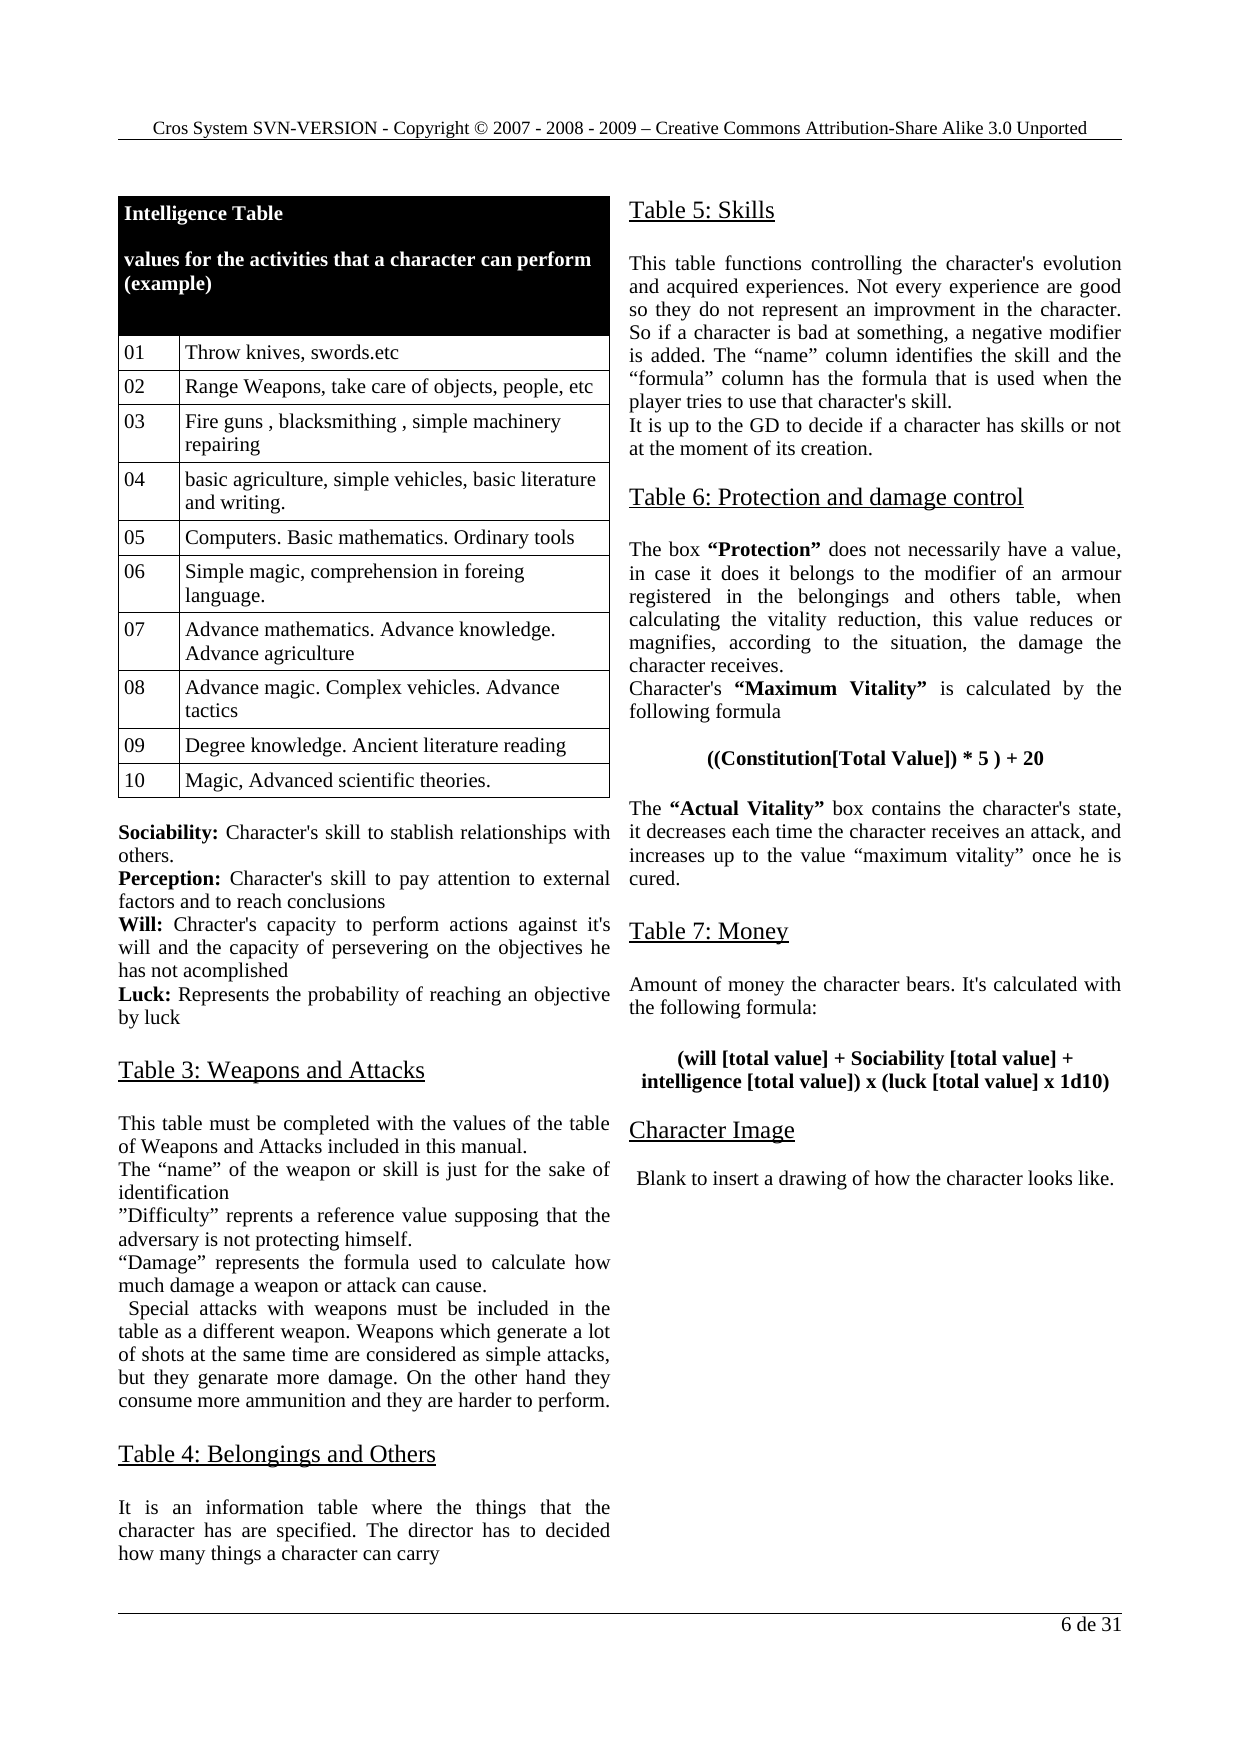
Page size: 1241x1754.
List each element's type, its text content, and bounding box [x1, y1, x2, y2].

table_cell Magic, Advanced scientific theories. [180, 764, 609, 797]
text It is an information table where the things that the character has are specified. The director has to decided how many things a character can carry [118, 1496, 611, 1565]
table_cell [180, 301, 609, 335]
text Table 5: Skills [629, 196, 1122, 224]
table_cell 03 [119, 405, 179, 462]
text Table 6: Protection and damage control [629, 483, 1122, 511]
table_cell Range Weapons, take care of objects, people, etc [180, 371, 609, 404]
text Blank to insert a drawing of how the character looks like. [629, 1167, 1122, 1190]
text This table functions controlling the character's evolution and acquired experiences. Not every experience are good so they do not represent an improvment in the character. So if a character is bad at something, a negative modifier is added. The “name” column identifies the skill and the “formula” column has the formula that is used when the player tries to use that character's skill. [629, 252, 1122, 413]
text Special attacks with weapons must be included in the table as a different weapon. Weapons which generate a lot of shots at the same time are considered as simple attacks, but they genarate more damage. On the other hand they consume more ammunition and they are harder to perform. [118, 1297, 611, 1412]
table_cell basic agriculture, simple vehicles, basic literature and writing. [180, 463, 609, 520]
text Luck: Represents the probability of reaching an objective by luck [118, 982, 611, 1029]
text Table 7: Money [629, 917, 1122, 945]
table_cell Computers. Basic mathematics. Ordinary tools [180, 521, 609, 555]
text Character Image [629, 1116, 1122, 1144]
table_cell [119, 301, 179, 335]
table_cell Simple magic, comprehension in foreing language. [180, 556, 609, 612]
text Amount of money the character bears. It's calculated with the following formula: [629, 973, 1122, 1019]
text “Damage” represents the formula used to calculate how much damage a weapon or attack can cause. [118, 1251, 611, 1297]
table_cell Degree knowledge. Ancient literature reading [180, 729, 609, 763]
text ((Constitution[Total Value]) * 5 ) + 20 [629, 746, 1122, 769]
text Will: Chracter's capacity to perform actions against it's will and the capacity of persevering on the objectives he has not acomplished [118, 913, 611, 982]
table_cell 10 [119, 764, 179, 797]
table_cell 04 [119, 463, 179, 520]
table_cell 05 [119, 521, 179, 555]
text ”Difficulty” reprents a reference value supposing that the adversary is not protecting himself. [118, 1204, 611, 1251]
table_cell 02 [119, 371, 179, 404]
text The “Actual Vitality” box contains the character's state, it decreases each time the character receives an attack, and increases up to the value “maximum vitality” once he is cured. [629, 797, 1122, 890]
text This table must be completed with the values of the table of Weapons and Attacks included in this manual. [118, 1112, 611, 1158]
table_cell 09 [119, 729, 179, 763]
text Perception: Character's skill to pay attention to external factors and to reach conclusions [118, 867, 611, 913]
table_cell 06 [119, 556, 179, 612]
table_cell Advance mathematics. Advance knowledge. Advance agriculture [180, 613, 609, 670]
text (will [total value] + Sociability [total value] + intelligence [total value]) x (luck [total value] x 1d10) [629, 1047, 1122, 1093]
table_cell 08 [119, 671, 179, 728]
table_cell Throw knives, swords.etc [180, 336, 609, 370]
text The box “Protection” does not necessarily have a value, in case it does it belongs to the modifier of an armour registered in the belongings and others table, when calculating the vitality reduction, this value reduces or magnifies, according to the situation, the damage the character receives. [629, 538, 1122, 677]
text Table 3: Weapons and Attacks [118, 1056, 611, 1084]
text Table 4: Belongings and Others [118, 1440, 611, 1468]
text It is up to the GD to decide if a character has skills or not at the moment of its creation. [629, 413, 1122, 460]
table_cell Advance magic. Complex vehicles. Advance tactics [180, 671, 609, 728]
text Sociability: Character's skill to stablish relationships with others. [118, 821, 611, 867]
text Character's “Maximum Vitality” is calculated by the following formula [629, 677, 1122, 723]
text The “name” of the weapon or skill is just for the sake of identification [118, 1158, 611, 1204]
table_header Intelligence Table values for the activities that a character can perform (example) [119, 197, 609, 300]
table_cell 01 [119, 336, 179, 370]
table_cell Fire guns , blacksmithing , simple machinery repairing [180, 405, 609, 462]
table_cell 07 [119, 613, 179, 670]
